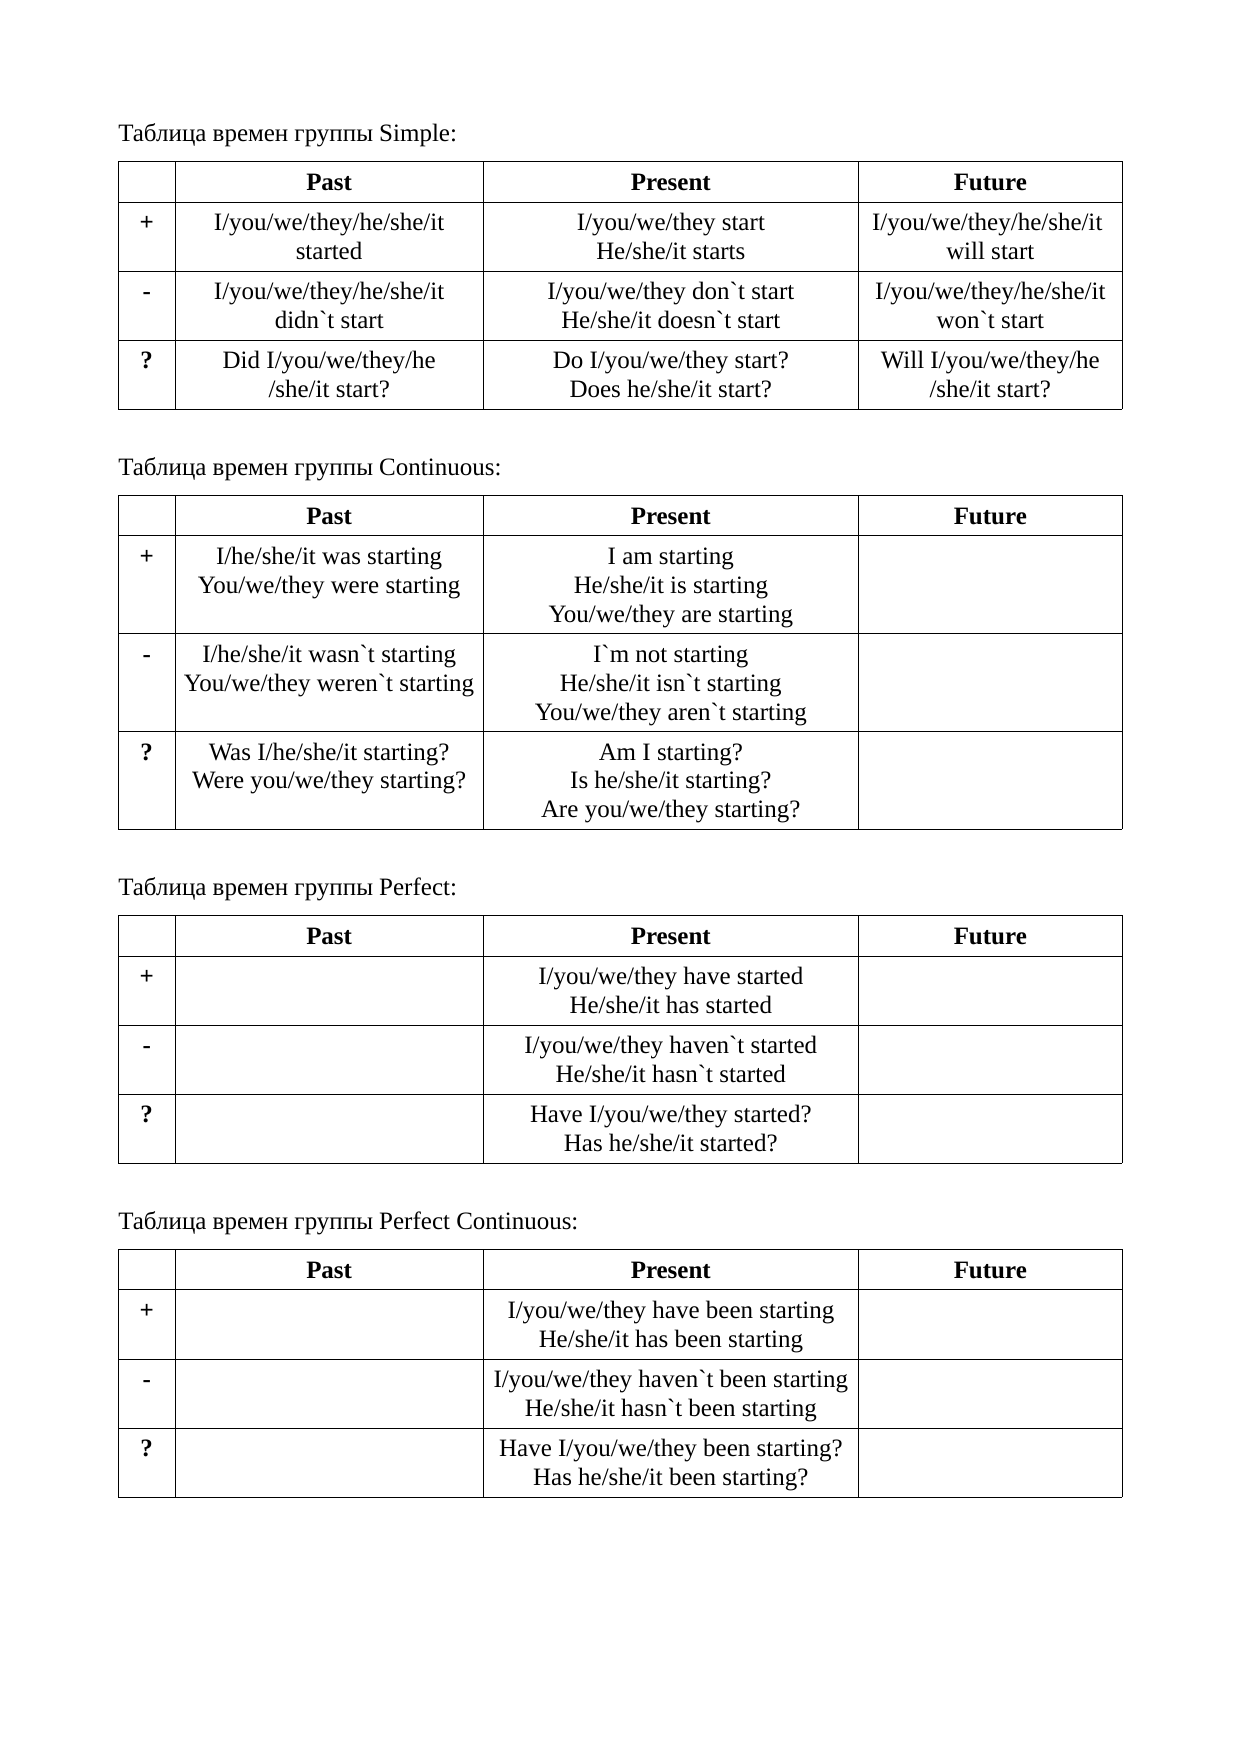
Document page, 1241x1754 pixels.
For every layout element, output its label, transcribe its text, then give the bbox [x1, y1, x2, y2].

table_cell I/you/we/they/he/she/it will start [859, 203, 1122, 271]
table_cell I/you/we/they start He/she/it starts [484, 203, 858, 271]
text Таблица времен группы Perfect: [118, 872, 1122, 901]
table_cell [176, 1360, 483, 1427]
table_cell I/you/we/they don`t start He/she/it doesn`t start [484, 272, 858, 340]
table_header [119, 496, 175, 535]
table_cell I/you/we/they haven`t started He/she/it hasn`t started [484, 1026, 858, 1094]
table_header Past [176, 916, 483, 956]
text Таблица времен группы Perfect Continuous: [118, 1206, 1122, 1235]
table_cell + [119, 203, 175, 271]
table_cell - [119, 1360, 175, 1427]
table_header Future [859, 496, 1122, 535]
table_cell I/he/she/it was starting You/we/they were starting [176, 536, 483, 633]
table_cell [859, 634, 1122, 731]
table_cell [176, 957, 483, 1024]
text Таблица времен группы Continuous: [118, 452, 1122, 481]
table_cell Have I/you/we/they started? Has he/she/it started? [484, 1095, 858, 1163]
table_cell [859, 1360, 1122, 1427]
table_cell Was I/he/she/it starting? Were you/we/they starting? [176, 732, 483, 829]
table_header Present [484, 1250, 858, 1289]
table_cell - [119, 272, 175, 340]
table_cell ? [119, 732, 175, 829]
table_cell I/you/we/they have been starting He/she/it has been starting [484, 1290, 858, 1358]
text Таблица времен группы Simple: [118, 118, 1122, 147]
table_cell [859, 1429, 1122, 1497]
table_cell [859, 957, 1122, 1024]
table_cell I/he/she/it wasn`t starting You/we/they weren`t starting [176, 634, 483, 731]
table_header Future [859, 1250, 1122, 1289]
table_cell I/you/we/they have started He/she/it has started [484, 957, 858, 1024]
table_cell Will I/you/we/they/he /she/it start? [859, 341, 1122, 409]
table_cell [176, 1095, 483, 1163]
table_cell + [119, 536, 175, 633]
table_cell I/you/we/they haven`t been starting He/she/it hasn`t been starting [484, 1360, 858, 1427]
table_header [119, 916, 175, 956]
table_cell [176, 1290, 483, 1358]
table_header Past [176, 1250, 483, 1289]
table_cell ? [119, 341, 175, 409]
table_cell I/you/we/they/he/she/it won`t start [859, 272, 1122, 340]
table_header Present [484, 162, 858, 202]
table_cell Have I/you/we/they been starting? Has he/she/it been starting? [484, 1429, 858, 1497]
table_cell + [119, 1290, 175, 1358]
table_cell ? [119, 1429, 175, 1497]
table_cell [859, 536, 1122, 633]
table_header Present [484, 496, 858, 535]
table_header [119, 1250, 175, 1289]
table_cell [859, 1290, 1122, 1358]
table_cell + [119, 957, 175, 1024]
table_header Future [859, 916, 1122, 956]
table_header Past [176, 496, 483, 535]
table_cell - [119, 634, 175, 731]
table_cell [176, 1026, 483, 1094]
table_cell Am I starting? Is he/she/it starting? Are you/we/they starting? [484, 732, 858, 829]
table_cell - [119, 1026, 175, 1094]
table_header [119, 162, 175, 202]
table_cell Did I/you/we/they/he /she/it start? [176, 341, 483, 409]
table_header Past [176, 162, 483, 202]
table_header Present [484, 916, 858, 956]
table_cell I/you/we/they/he/she/it started [176, 203, 483, 271]
table_cell ? [119, 1095, 175, 1163]
table_cell [176, 1429, 483, 1497]
table_cell [859, 1026, 1122, 1094]
table_cell I am starting He/she/it is starting You/we/they are starting [484, 536, 858, 633]
table_cell I/you/we/they/he/she/it didn`t start [176, 272, 483, 340]
table_cell Do I/you/we/they start? Does he/she/it start? [484, 341, 858, 409]
table_cell [859, 732, 1122, 829]
table_cell [859, 1095, 1122, 1163]
table_header Future [859, 162, 1122, 202]
table_cell I`m not starting He/she/it isn`t starting You/we/they aren`t starting [484, 634, 858, 731]
